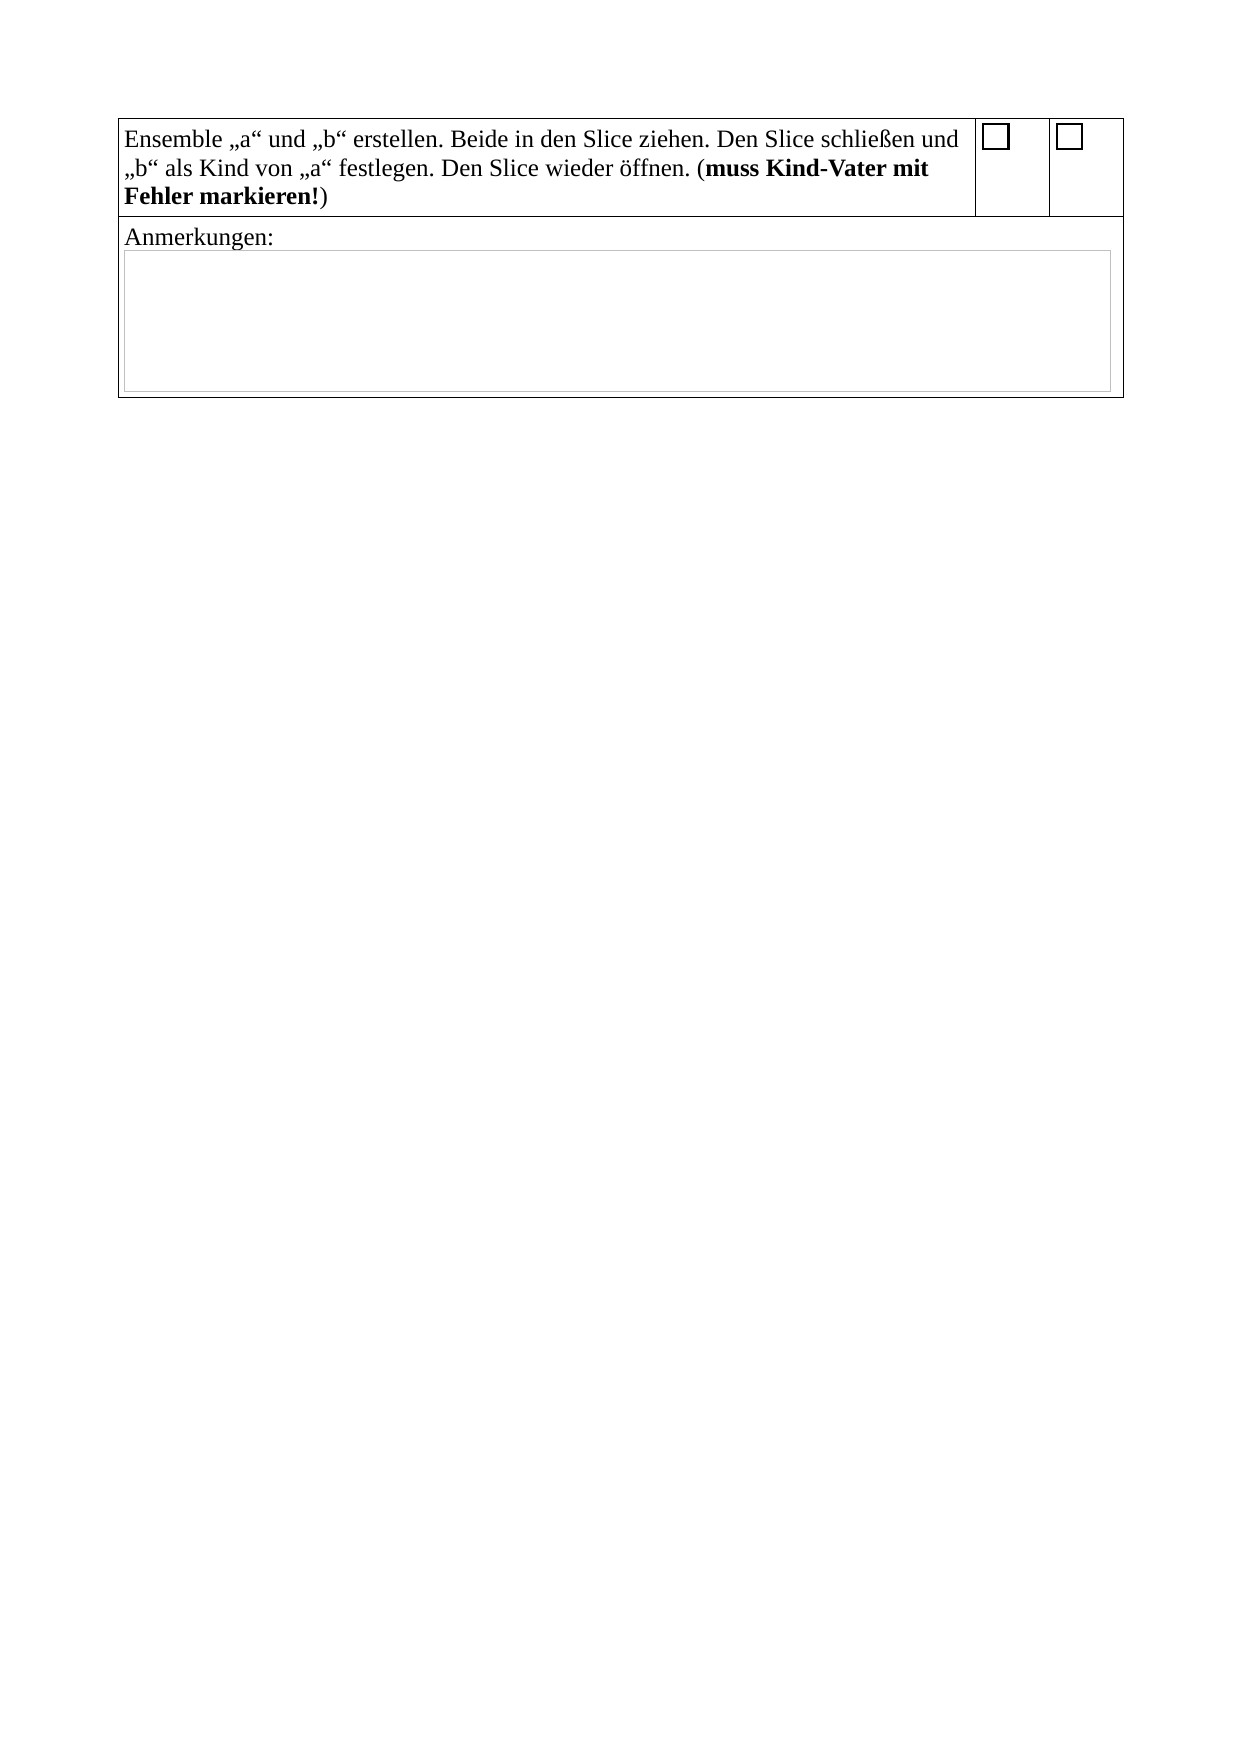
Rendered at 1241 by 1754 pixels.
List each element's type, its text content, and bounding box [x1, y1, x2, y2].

table_cell Ensemble „a“ und „b“ erstellen. Beide in den Slice ziehen. Den Slice schließen und „b“ als Kind von „a“ festlegen. Den Slice wieder öffnen. (muss Kind-Vater mit Fehler markieren!) [119, 119, 975, 216]
table_cell [976, 119, 1049, 216]
table_cell [1050, 119, 1123, 216]
table_cell Anmerkungen: [119, 217, 1123, 397]
